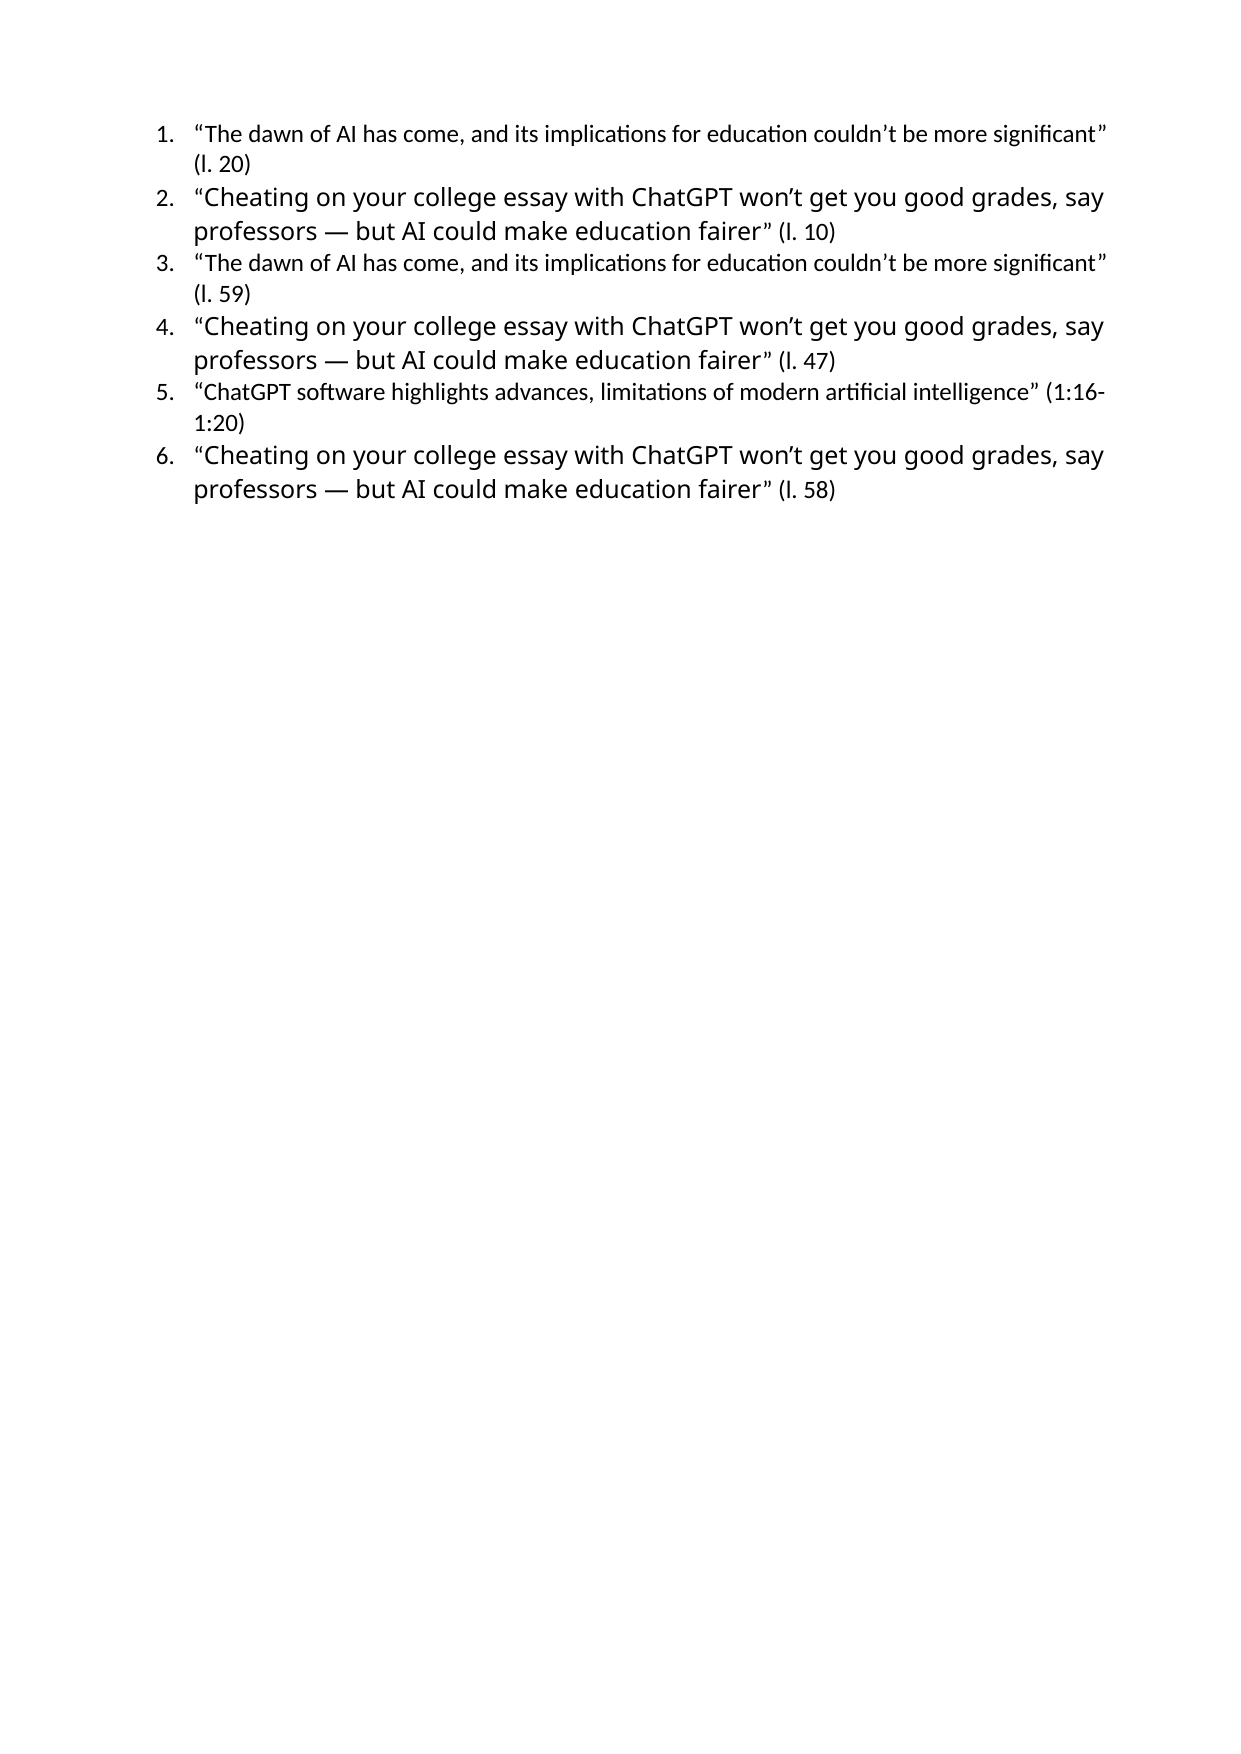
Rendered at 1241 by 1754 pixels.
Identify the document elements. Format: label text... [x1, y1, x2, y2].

list “The dawn of AI has come, and its implications for education couldn’t be more significant” (l. 20) [156, 118, 1122, 179]
list “Cheating on your college essay with ChatGPT won’t get you good grades, say professors — but AI could make education fairer” (l. 58) [156, 437, 1122, 506]
list “The dawn of AI has come, and its implications for education couldn’t be more significant” (l. 59) [156, 247, 1122, 308]
list “Cheating on your college essay with ChatGPT won’t get you good grades, say professors — but AI could make education fairer” (l. 47) [156, 308, 1122, 376]
list “ChatGPT software highlights advances, limitations of modern artificial intelligence” (1:16-1:20) [156, 376, 1122, 437]
list “Cheating on your college essay with ChatGPT won’t get you good grades, say professors — but AI could make education fairer” (l. 10) [156, 179, 1122, 247]
